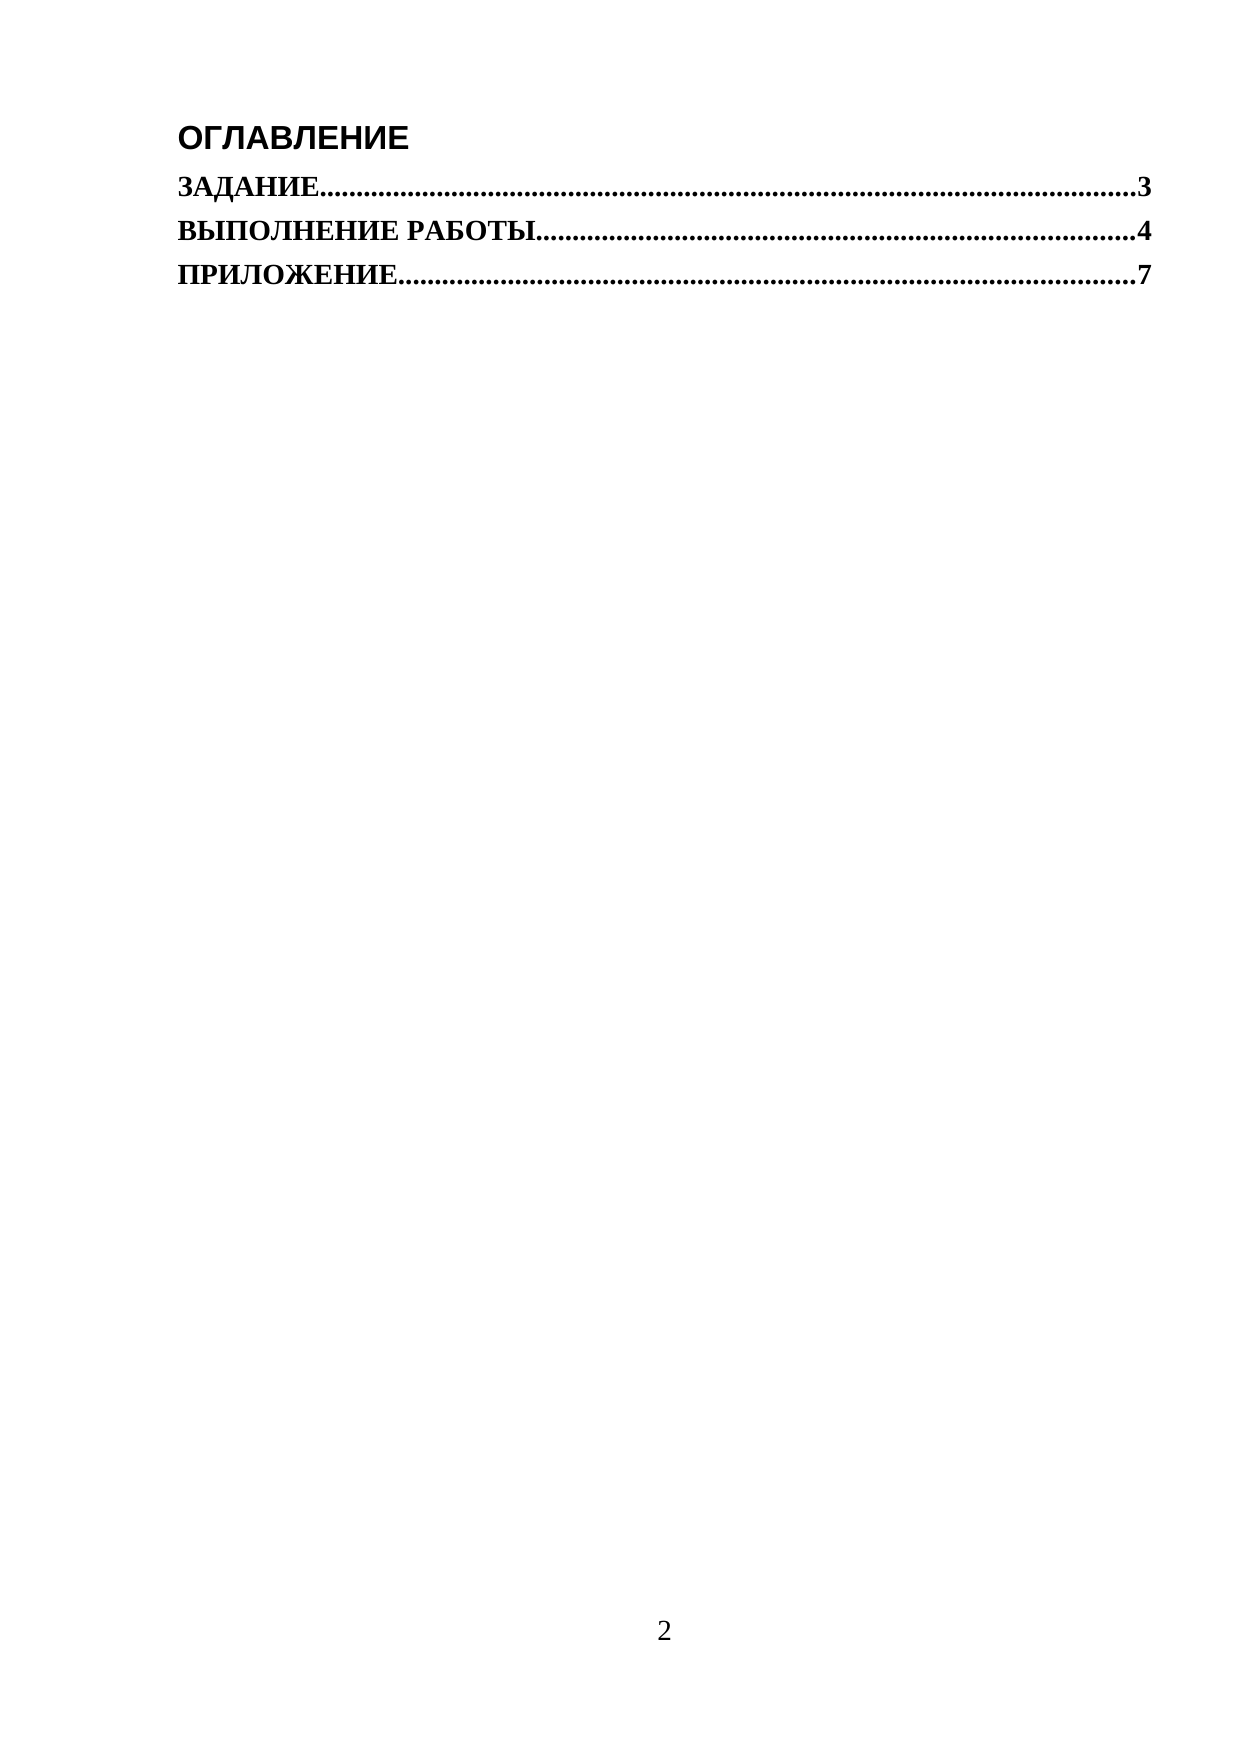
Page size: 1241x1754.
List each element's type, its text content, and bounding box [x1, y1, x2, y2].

text ПРИЛОЖЕНИЕ 7 [177, 257, 1152, 291]
text ВЫПОЛНЕНИЕ РАБОТЫ 4 [177, 213, 1152, 247]
text ЗАДАНИЕ 3 [177, 169, 1152, 203]
subtitle ОГЛАВЛЕНИЕ [177, 118, 1152, 157]
